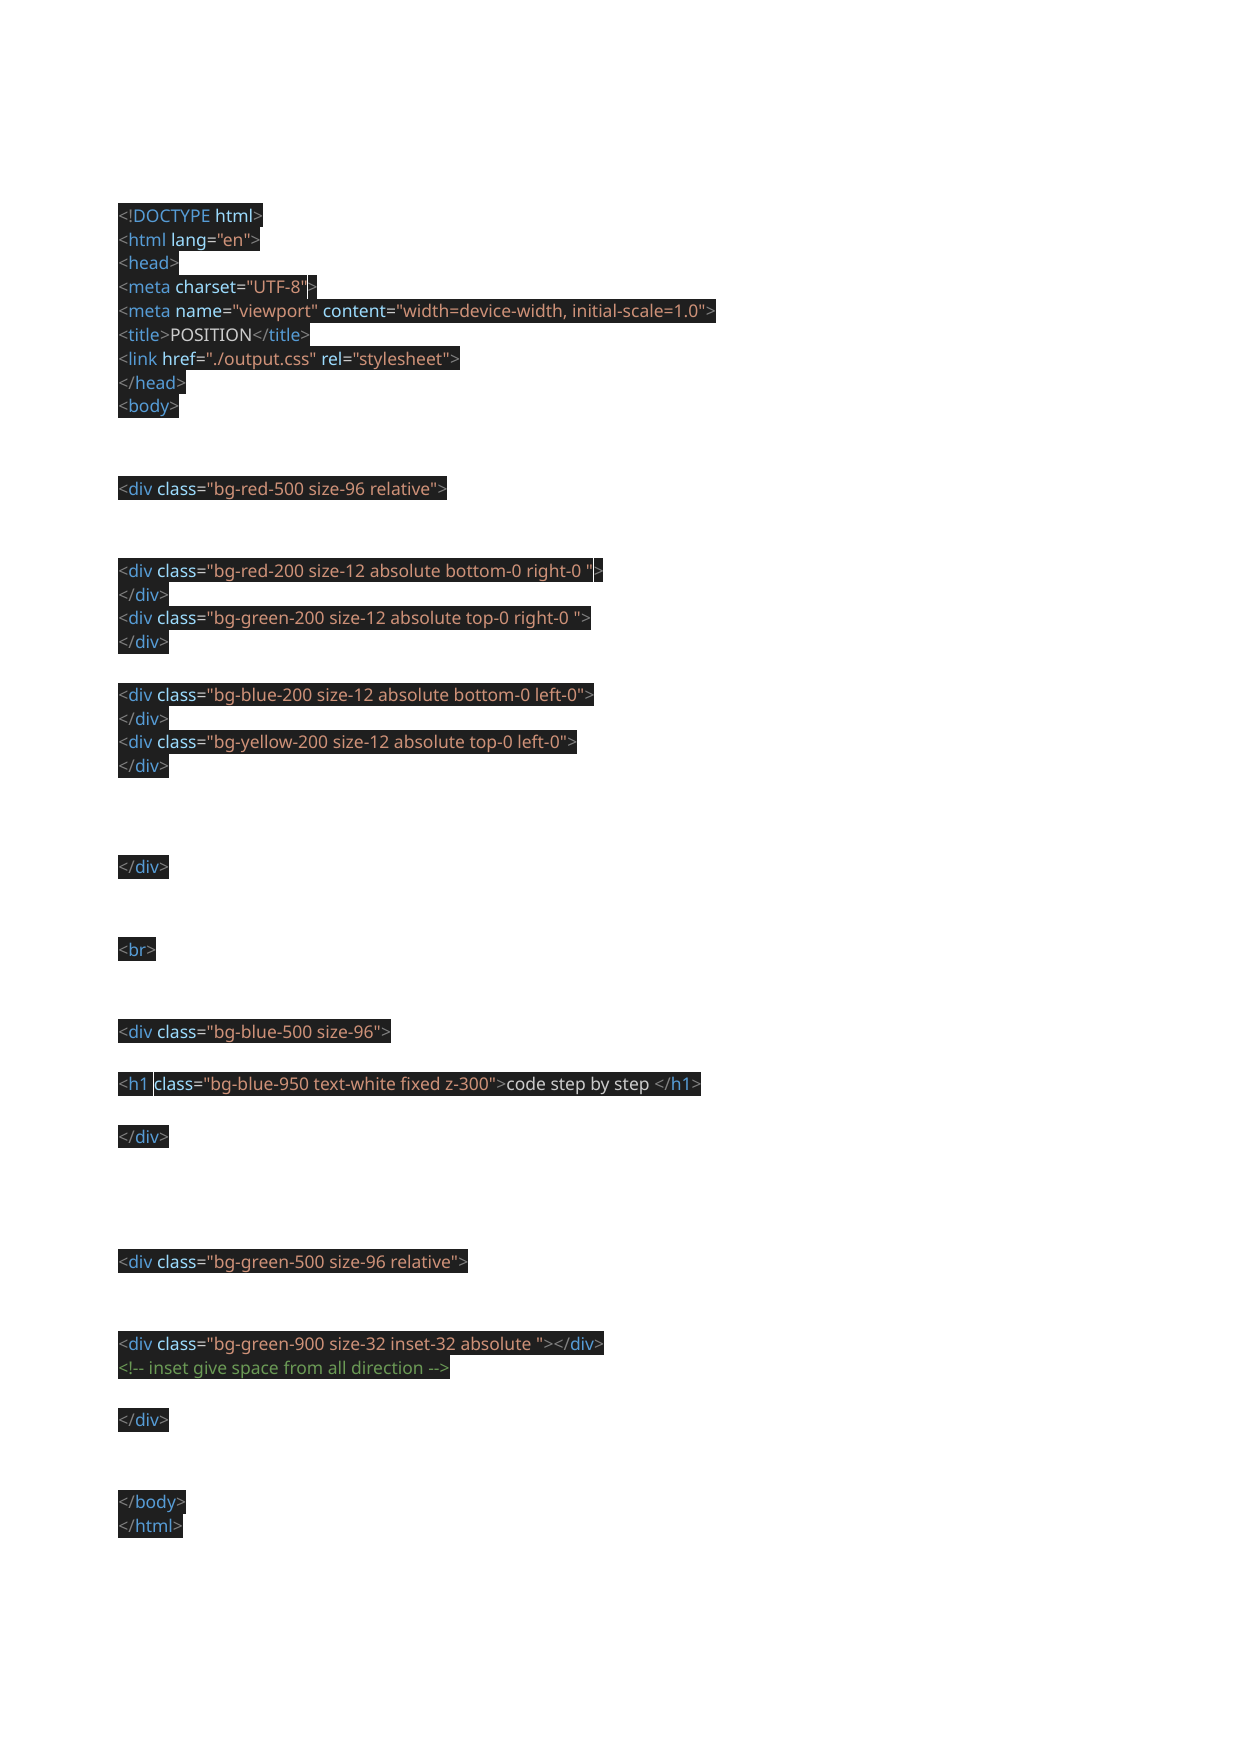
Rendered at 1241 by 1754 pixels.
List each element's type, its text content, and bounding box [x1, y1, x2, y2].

text <div class="bg-blue-500 size-96"> [118, 1019, 1122, 1043]
text <br> [118, 937, 1122, 961]
text <meta charset="UTF-8"> [118, 275, 1122, 299]
text </body> [118, 1490, 1122, 1514]
text </div> [118, 706, 1122, 730]
text </html> [118, 1514, 1122, 1538]
text <link href="./output.css" rel="stylesheet"> [118, 346, 1122, 370]
text </div> [118, 855, 1122, 879]
text <html lang="en"> [118, 227, 1122, 251]
text <div class="bg-yellow-200 size-12 absolute top-0 left-0"> [118, 730, 1122, 754]
text <head> [118, 251, 1122, 275]
text <meta name="viewport" content="width=device-width, initial-scale=1.0"> [118, 299, 1122, 323]
text <div class="bg-green-200 size-12 absolute top-0 right-0 "> [118, 606, 1122, 630]
text <div class="bg-green-900 size-32 inset-32 absolute "></div> [118, 1331, 1122, 1355]
text <div class="bg-red-500 size-96 relative"> [118, 476, 1122, 500]
text <title>POSITION</title> [118, 323, 1122, 346]
text <!DOCTYPE html> [118, 203, 1122, 227]
text </div> [118, 582, 1122, 606]
text <!-- inset give space from all direction --> [118, 1355, 1122, 1379]
text </div> [118, 1408, 1122, 1432]
text </div> [118, 754, 1122, 778]
text <div class="bg-red-200 size-12 absolute bottom-0 right-0 "> [118, 558, 1122, 582]
text </head> [118, 370, 1122, 394]
text <div class="bg-green-500 size-96 relative"> [118, 1249, 1122, 1273]
text </div> [118, 630, 1122, 654]
text <div class="bg-blue-200 size-12 absolute bottom-0 left-0"> [118, 682, 1122, 706]
text </div> [118, 1124, 1122, 1148]
text <body> [118, 394, 1122, 418]
text <h1 class="bg-blue-950 text-white fixed z-300">code step by step </h1> [118, 1072, 1122, 1096]
